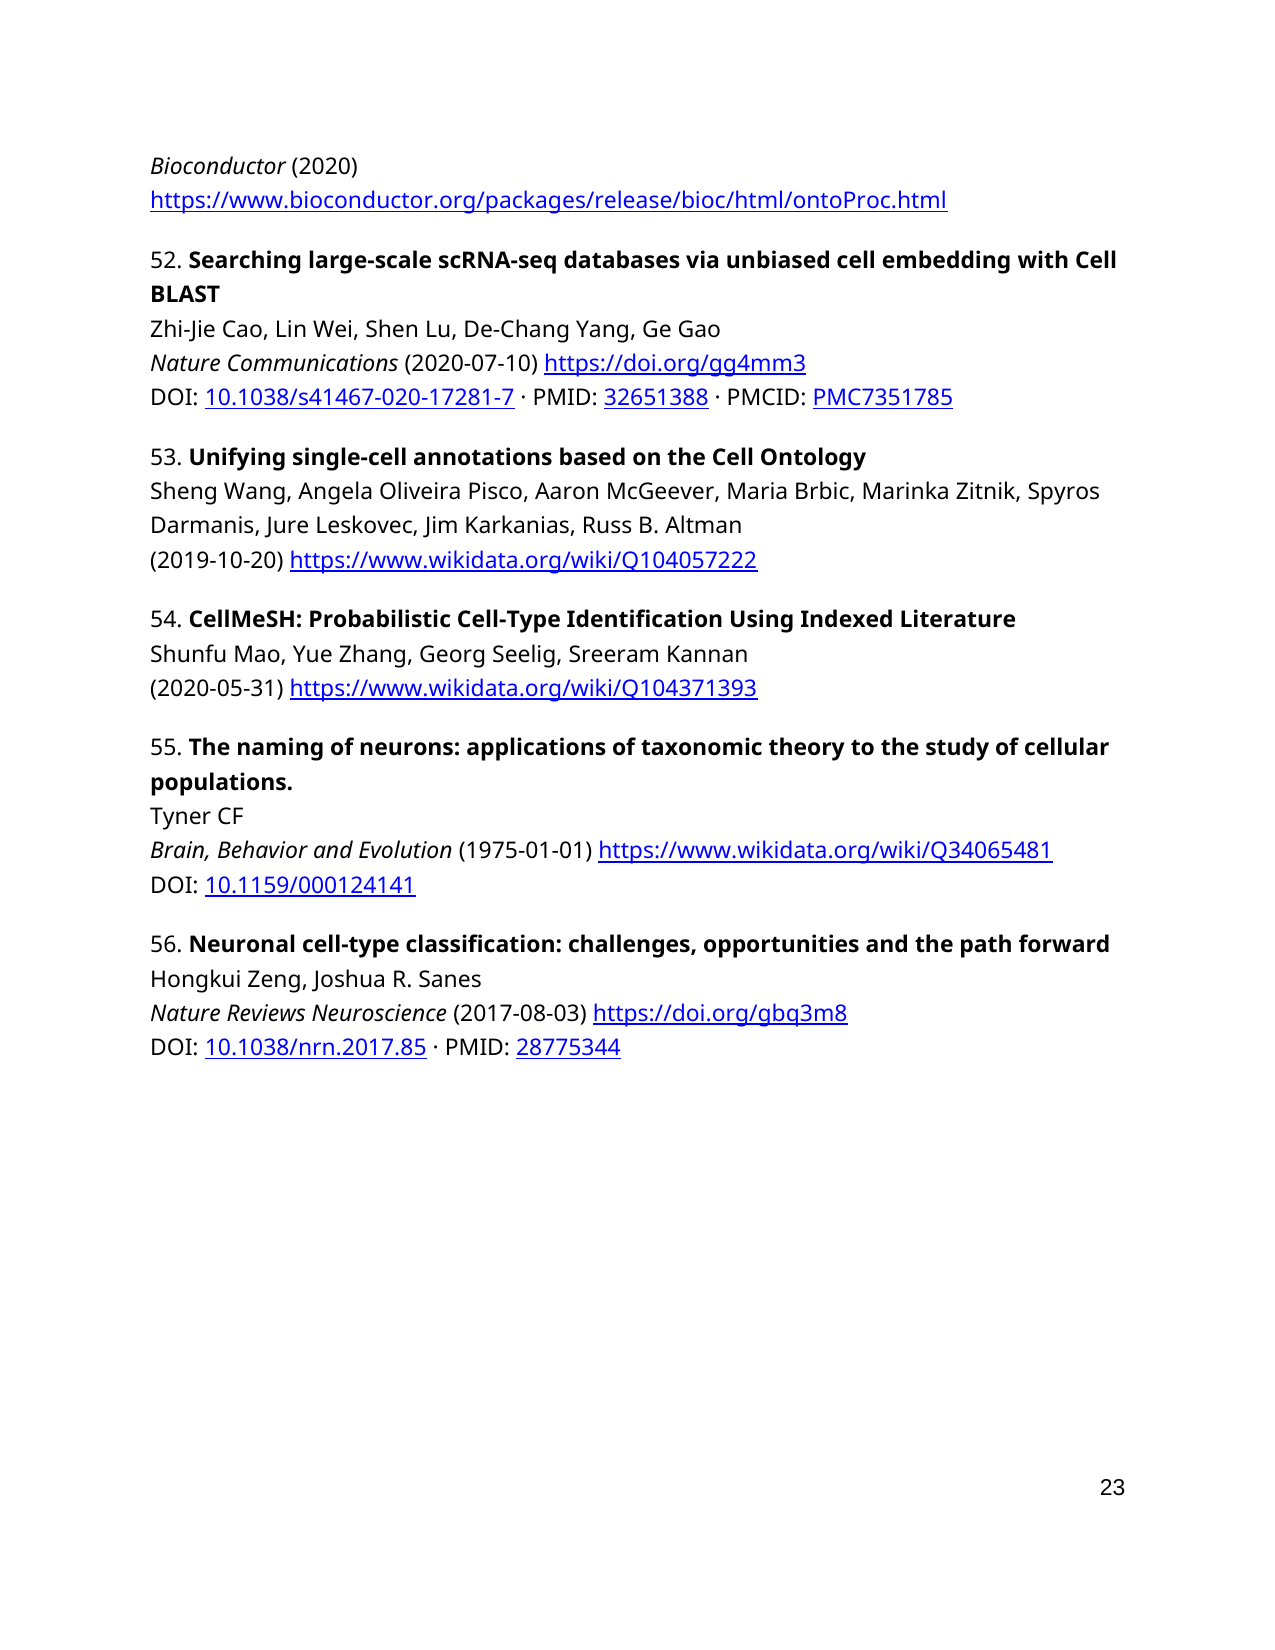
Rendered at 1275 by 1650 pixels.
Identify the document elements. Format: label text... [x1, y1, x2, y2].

text Bioconductor (2020) https://www.bioconductor.org/packages/release/bioc/html/ontoProc.html [150, 150, 1125, 216]
text 52. Searching large-scale scRNA-seq databases via unbiased cell embedding with Cell BLAST Zhi-Jie Cao, Lin Wei, Shen Lu, De-Chang Yang, Ge Gao Nature Communications (2020-07-10) https://doi.org/gg4mm3 DOI: 10.1038/s41467-020-17281-7 · PMID: 32651388 · PMCID: PMC7351785 [150, 244, 1125, 412]
text 55. The naming of neurons: applications of taxonomic theory to the study of cellular populations. Tyner CF Brain, Behavior and Evolution (1975-01-01) https://www.wikidata.org/wiki/Q34065481 DOI: 10.1159/000124141 [150, 731, 1125, 900]
text 56. Neuronal cell-type classification: challenges, opportunities and the path forward Hongkui Zeng, Joshua R. Sanes Nature Reviews Neuroscience (2017-08-03) https://doi.org/gbq3m8 DOI: 10.1038/nrn.2017.85 · PMID: 28775344 [150, 928, 1125, 1062]
text 54. CellMeSH: Probabilistic Cell-Type Identification Using Indexed Literature Shunfu Mao, Yue Zhang, Georg Seelig, Sreeram Kannan (2020-05-31) https://www.wikidata.org/wiki/Q104371393 [150, 603, 1125, 703]
text 53. Unifying single-cell annotations based on the Cell Ontology Sheng Wang, Angela Oliveira Pisco, Aaron McGeever, Maria Brbic, Marinka Zitnik, Spyros Darmanis, Jure Leskovec, Jim Karkanias, Russ B. Altman (2019-10-20) https://www.wikidata.org/wiki/Q104057222 [150, 441, 1125, 575]
